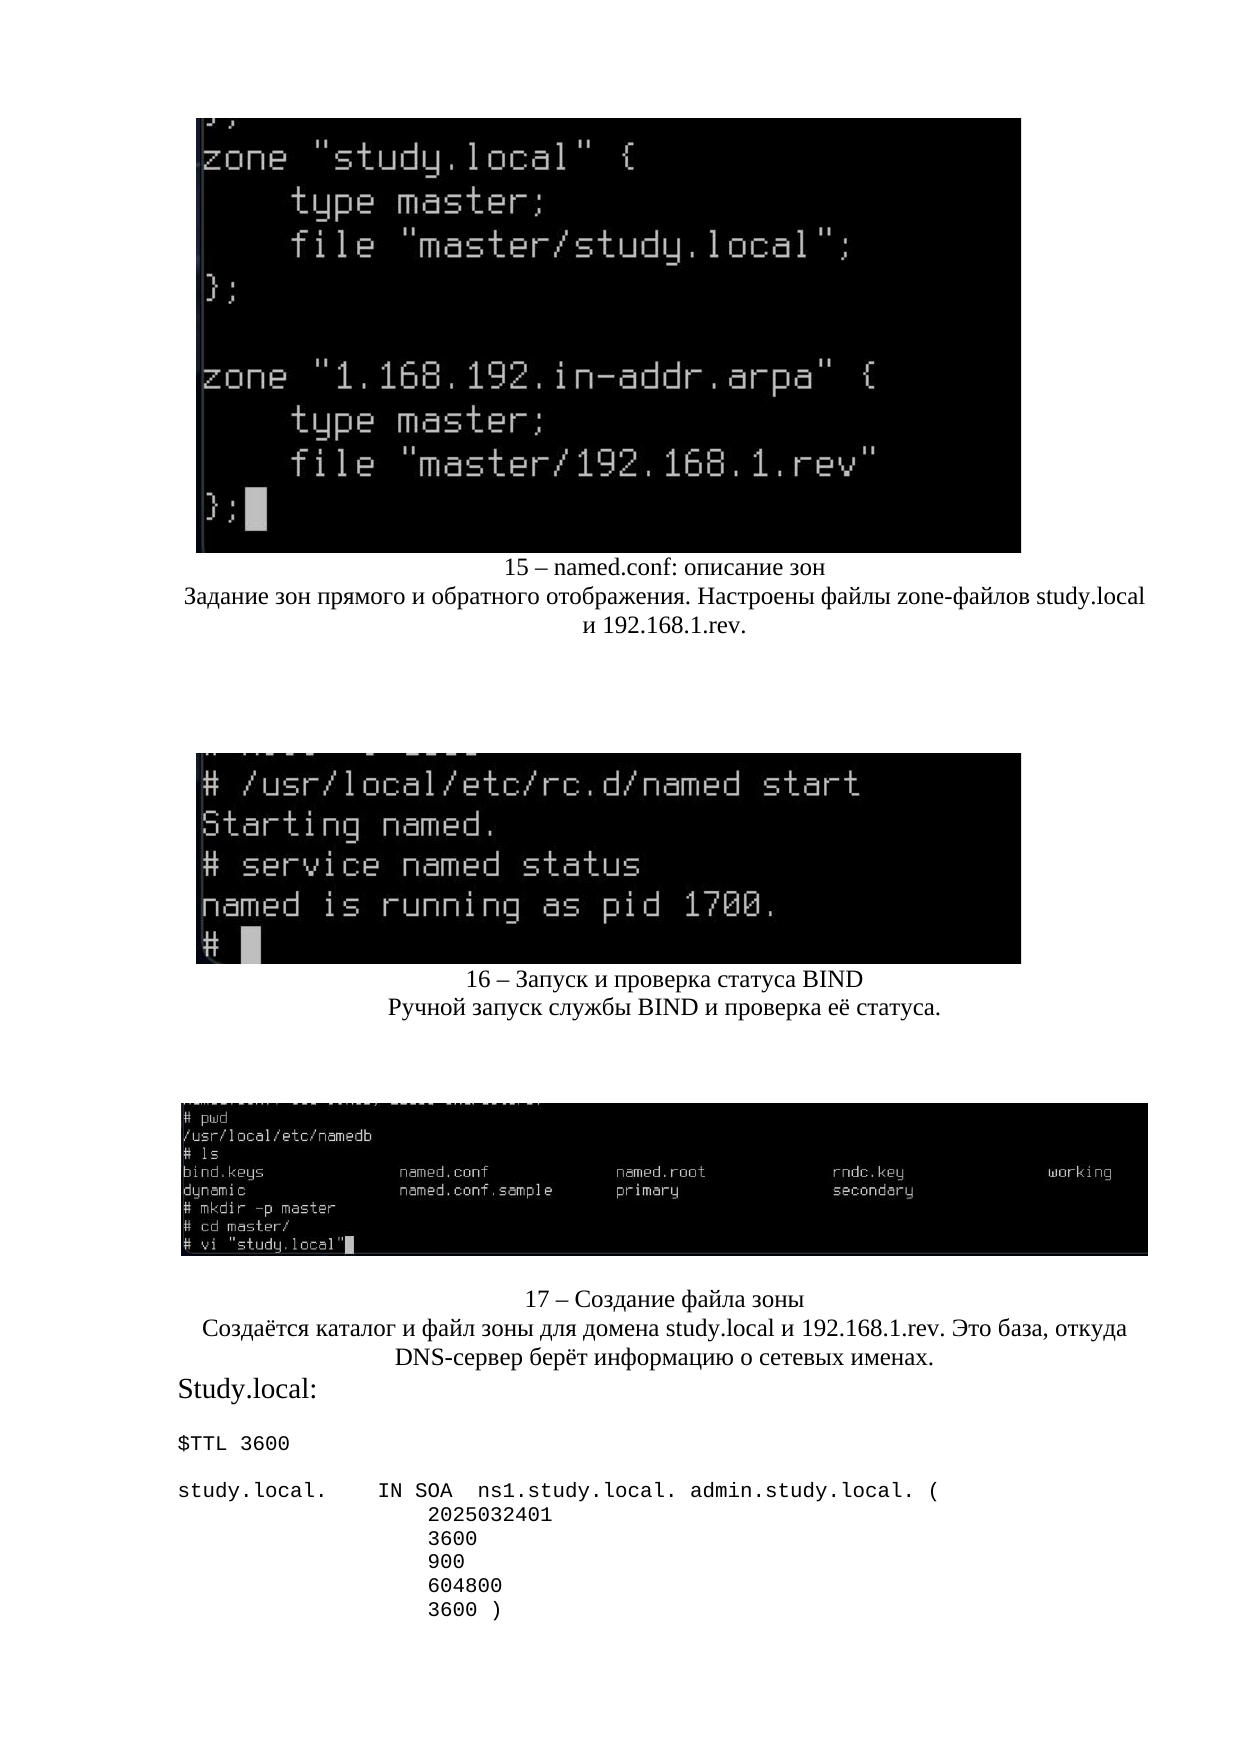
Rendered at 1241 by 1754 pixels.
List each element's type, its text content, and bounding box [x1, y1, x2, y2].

picture [181, 1103, 1148, 1256]
text 2025032401 [177, 1504, 1152, 1528]
picture [196, 118, 1022, 553]
text 900 [177, 1551, 1152, 1575]
text Study.local: [177, 1371, 1152, 1404]
text 16 – Запуск и проверка статуса BIND Ручной запуск службы BIND и проверка её статуса. [177, 964, 1152, 1050]
text $TTL 3600 [177, 1433, 1152, 1457]
text study.local. IN SOA ns1.study.local. admin.study.local. ( [177, 1480, 1152, 1504]
text 604800 [177, 1575, 1152, 1598]
text 17 – Создание файла зоны Создаётся каталог и файл зоны для домена study.local и 192.168.1.rev. Это база, откуда DNS-сервер берёт информацию о сетевых именах. [177, 1284, 1152, 1371]
text 15 – named.conf: описание зон Задание зон прямого и обратного отображения. Настроены файлы zone-файлов study.local и 192.168.1.rev. [177, 552, 1152, 639]
text 3600 [177, 1528, 1152, 1551]
picture [196, 753, 1022, 964]
text 3600 ) [177, 1598, 1152, 1622]
